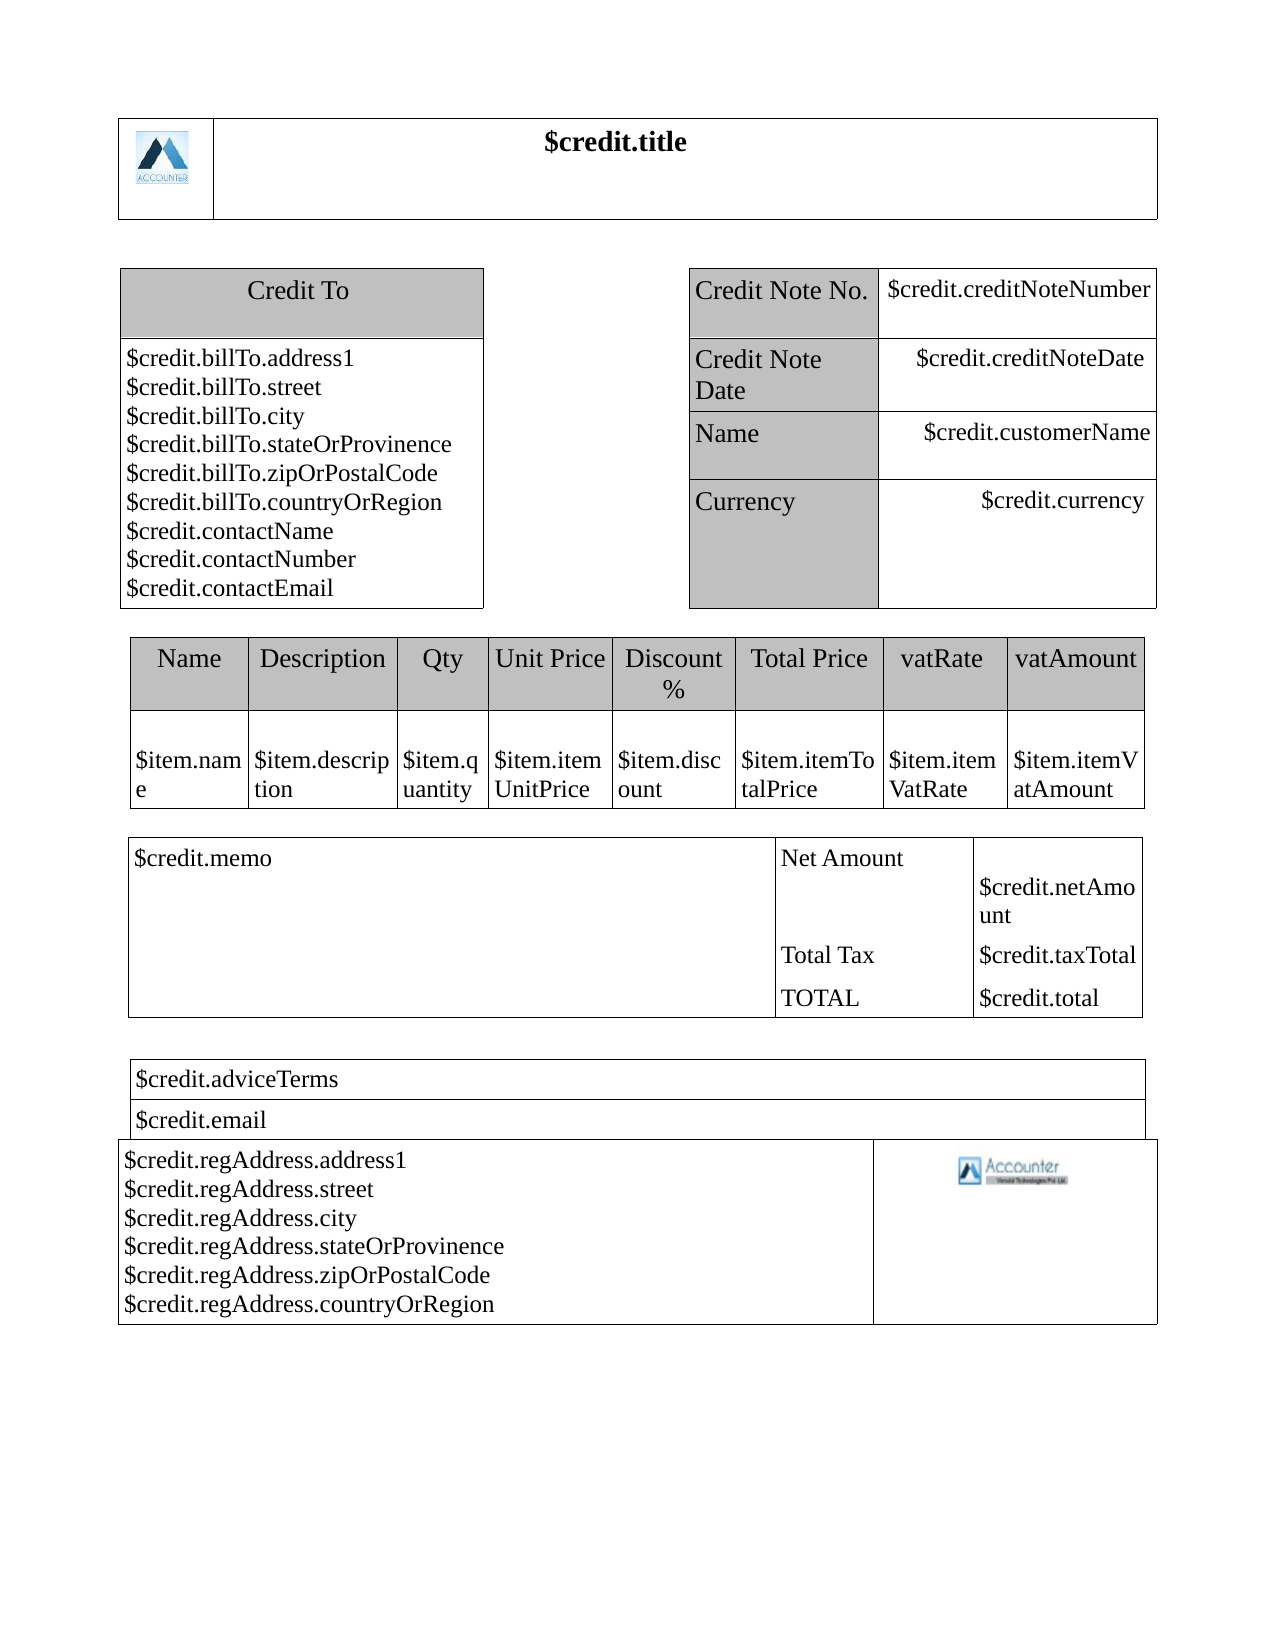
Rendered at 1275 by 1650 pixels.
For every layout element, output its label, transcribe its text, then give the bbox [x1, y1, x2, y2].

table_header Unit Price [489, 638, 612, 710]
table_header [484, 268, 689, 337]
table_header [118, 220, 1157, 268]
table_cell [484, 411, 689, 479]
table_header $credit.title [214, 119, 1157, 218]
picture [953, 1145, 1074, 1199]
table_cell $item.quantity [398, 711, 488, 808]
table_cell [129, 935, 775, 977]
table_cell [484, 338, 689, 411]
picture [135, 131, 189, 184]
table_header Net Amount [776, 838, 973, 935]
table_cell $item.itemUnitPrice [489, 711, 612, 808]
table_cell [129, 977, 775, 1017]
table_header $credit.regAddress.address1 $credit.regAddress.street $credit.regAddress.city $credit.regAddress.stateOrProvinence $credit.regAddress.zipOrPostalCode $credit.regAddress.countryOrRegion [119, 1140, 873, 1323]
table_header Qty [398, 638, 488, 710]
table_cell $item.name [131, 711, 248, 808]
table_header $credit.memo [129, 838, 775, 935]
table_header [874, 1140, 1157, 1323]
table_cell $credit.email [131, 1100, 1145, 1139]
table_cell $item.itemVatAmount [1008, 711, 1144, 808]
table_header $credit.adviceTerms [131, 1060, 1145, 1099]
table_cell Currency [690, 480, 878, 608]
table_cell $item.discount [613, 711, 735, 808]
table_cell $credit.billTo.address1 $credit.billTo.street $credit.billTo.city $credit.billTo.stateOrProvinence $credit.billTo.zipOrPostalCode $credit.billTo.countryOrRegion $credit.contactName $credit.contactNumber $credit.contactEmail [121, 339, 483, 608]
table_cell Credit Note Date [690, 339, 878, 411]
table_header $credit.creditNoteNumber [879, 269, 1156, 337]
table_header $credit.netAmount [974, 838, 1142, 935]
table_header Name [131, 638, 248, 710]
table_cell $item.itemVatRate [884, 711, 1007, 808]
table_header [119, 119, 213, 218]
table_header Description [249, 638, 397, 710]
table_cell $item.description [249, 711, 397, 808]
table_cell Total Tax [776, 935, 973, 977]
table_cell TOTAL [776, 977, 973, 1017]
table_header vatAmount [1008, 638, 1144, 710]
table_cell $credit.customerName [879, 412, 1156, 479]
table_cell Name [690, 412, 878, 479]
table_header Credit Note No. [690, 269, 878, 337]
table_header Credit To [121, 269, 483, 337]
table_cell $credit.taxTotal [974, 935, 1142, 977]
table_cell [484, 479, 689, 608]
table_header Discount% [613, 638, 735, 710]
table_header vatRate [884, 638, 1007, 710]
table_cell $item.itemTotalPrice [736, 711, 883, 808]
table_cell $credit.total [974, 977, 1142, 1017]
table_header Total Price [736, 638, 883, 710]
table_cell $credit.currency [879, 480, 1156, 608]
table_cell $credit.creditNoteDate [879, 339, 1156, 411]
